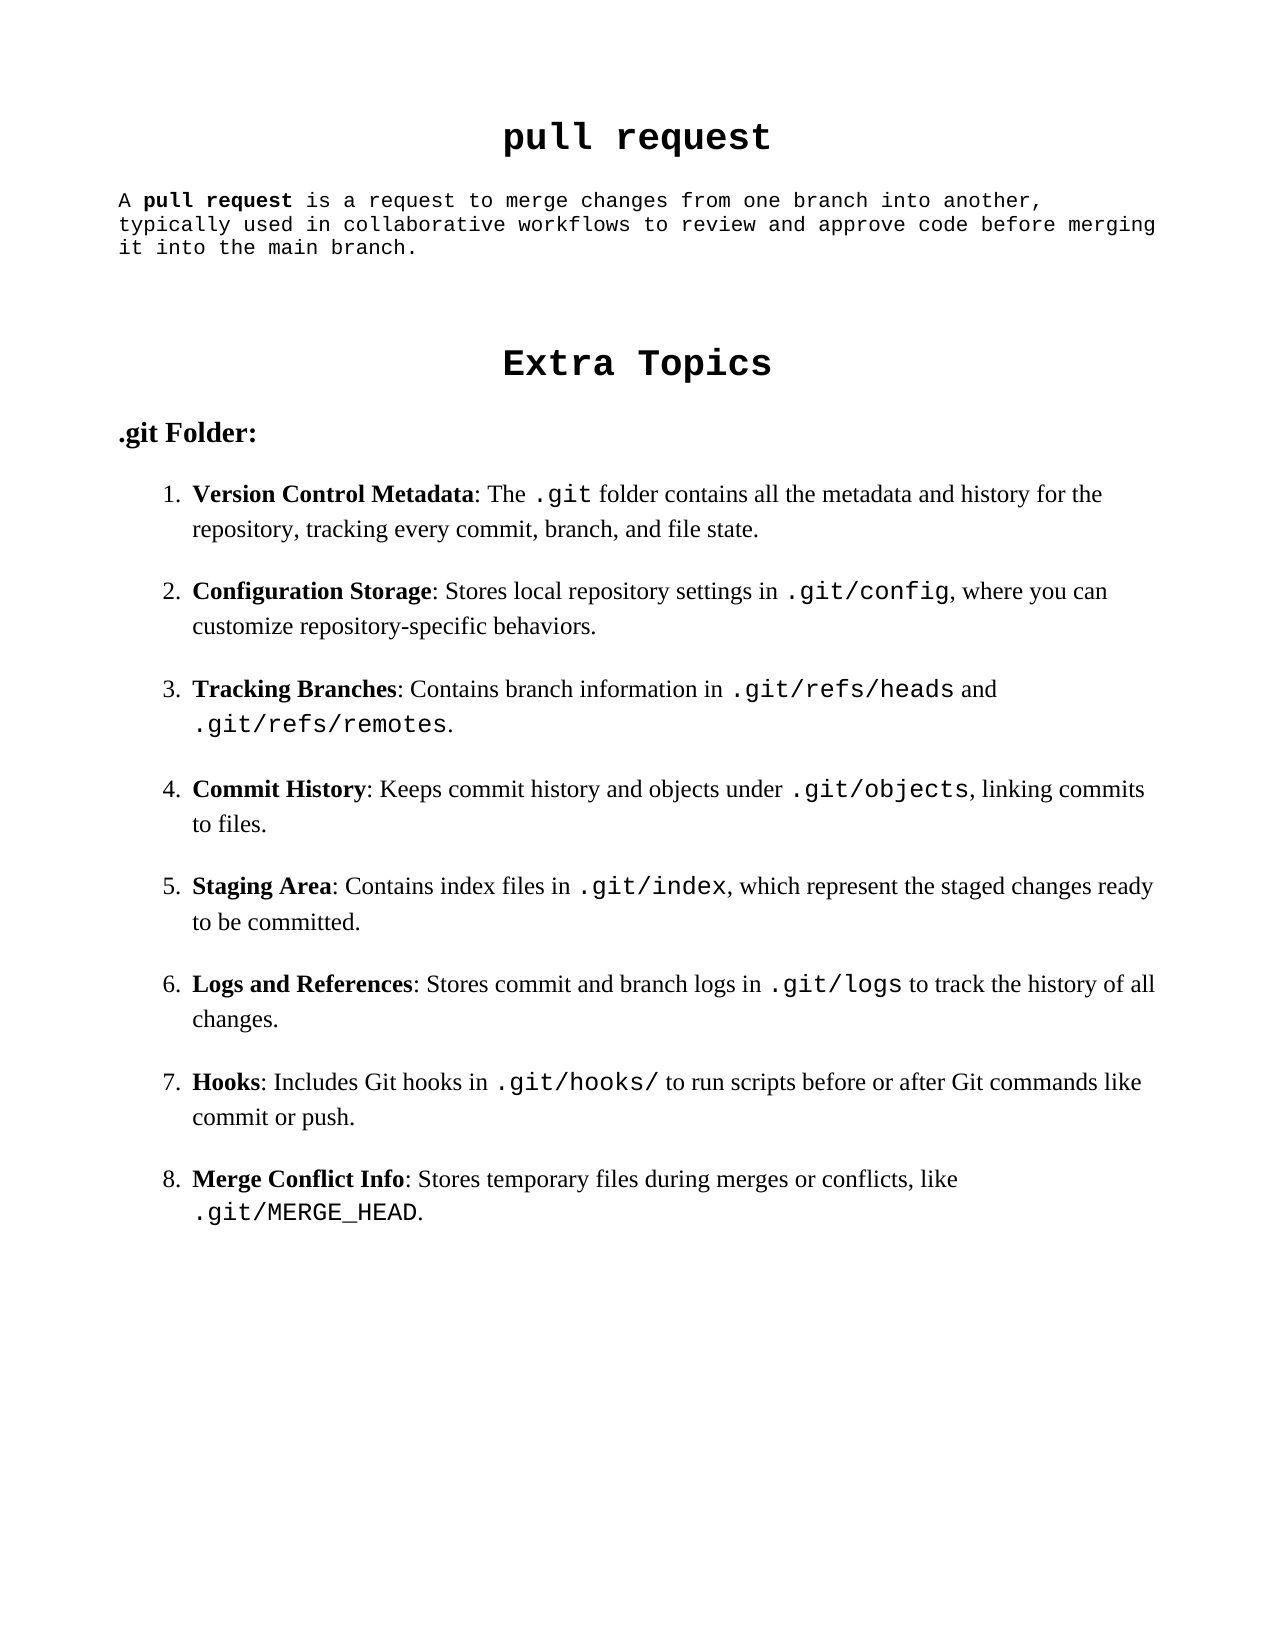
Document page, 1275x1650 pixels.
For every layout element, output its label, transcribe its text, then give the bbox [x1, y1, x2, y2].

list Hooks: Includes Git hooks in .git/hooks/ to run scripts before or after Git commands like commit or push. [162, 1067, 1157, 1131]
list Merge Conflict Info: Stores temporary files during merges or conflicts, like .git/MERGE_HEAD. [162, 1164, 1157, 1228]
text Extra Topics [118, 344, 1157, 386]
list Logs and References: Stores commit and branch logs in .git/logs to track the history of all changes. [162, 969, 1157, 1033]
subtitle .git Folder: [118, 416, 1157, 449]
text A pull request is a request to merge changes from one branch into another, typically used in collaborative workflows to review and approve code before merging it into the main branch. [118, 190, 1157, 261]
list Version Control Metadata: The .git folder contains all the metadata and history for the repository, tracking every commit, branch, and file state. [162, 479, 1157, 542]
list Tracking Branches: Contains branch information in .git/refs/heads and .git/refs/remotes. [162, 674, 1157, 740]
list Commit History: Keeps commit history and objects under .git/objects, linking commits to files. [162, 774, 1157, 838]
list Configuration Storage: Stores local repository settings in .git/config, where you can customize repository-specific behaviors. [162, 576, 1157, 640]
list Staging Area: Contains index files in .git/index, which represent the staged changes ready to be committed. [162, 871, 1157, 935]
text pull request [118, 118, 1157, 161]
